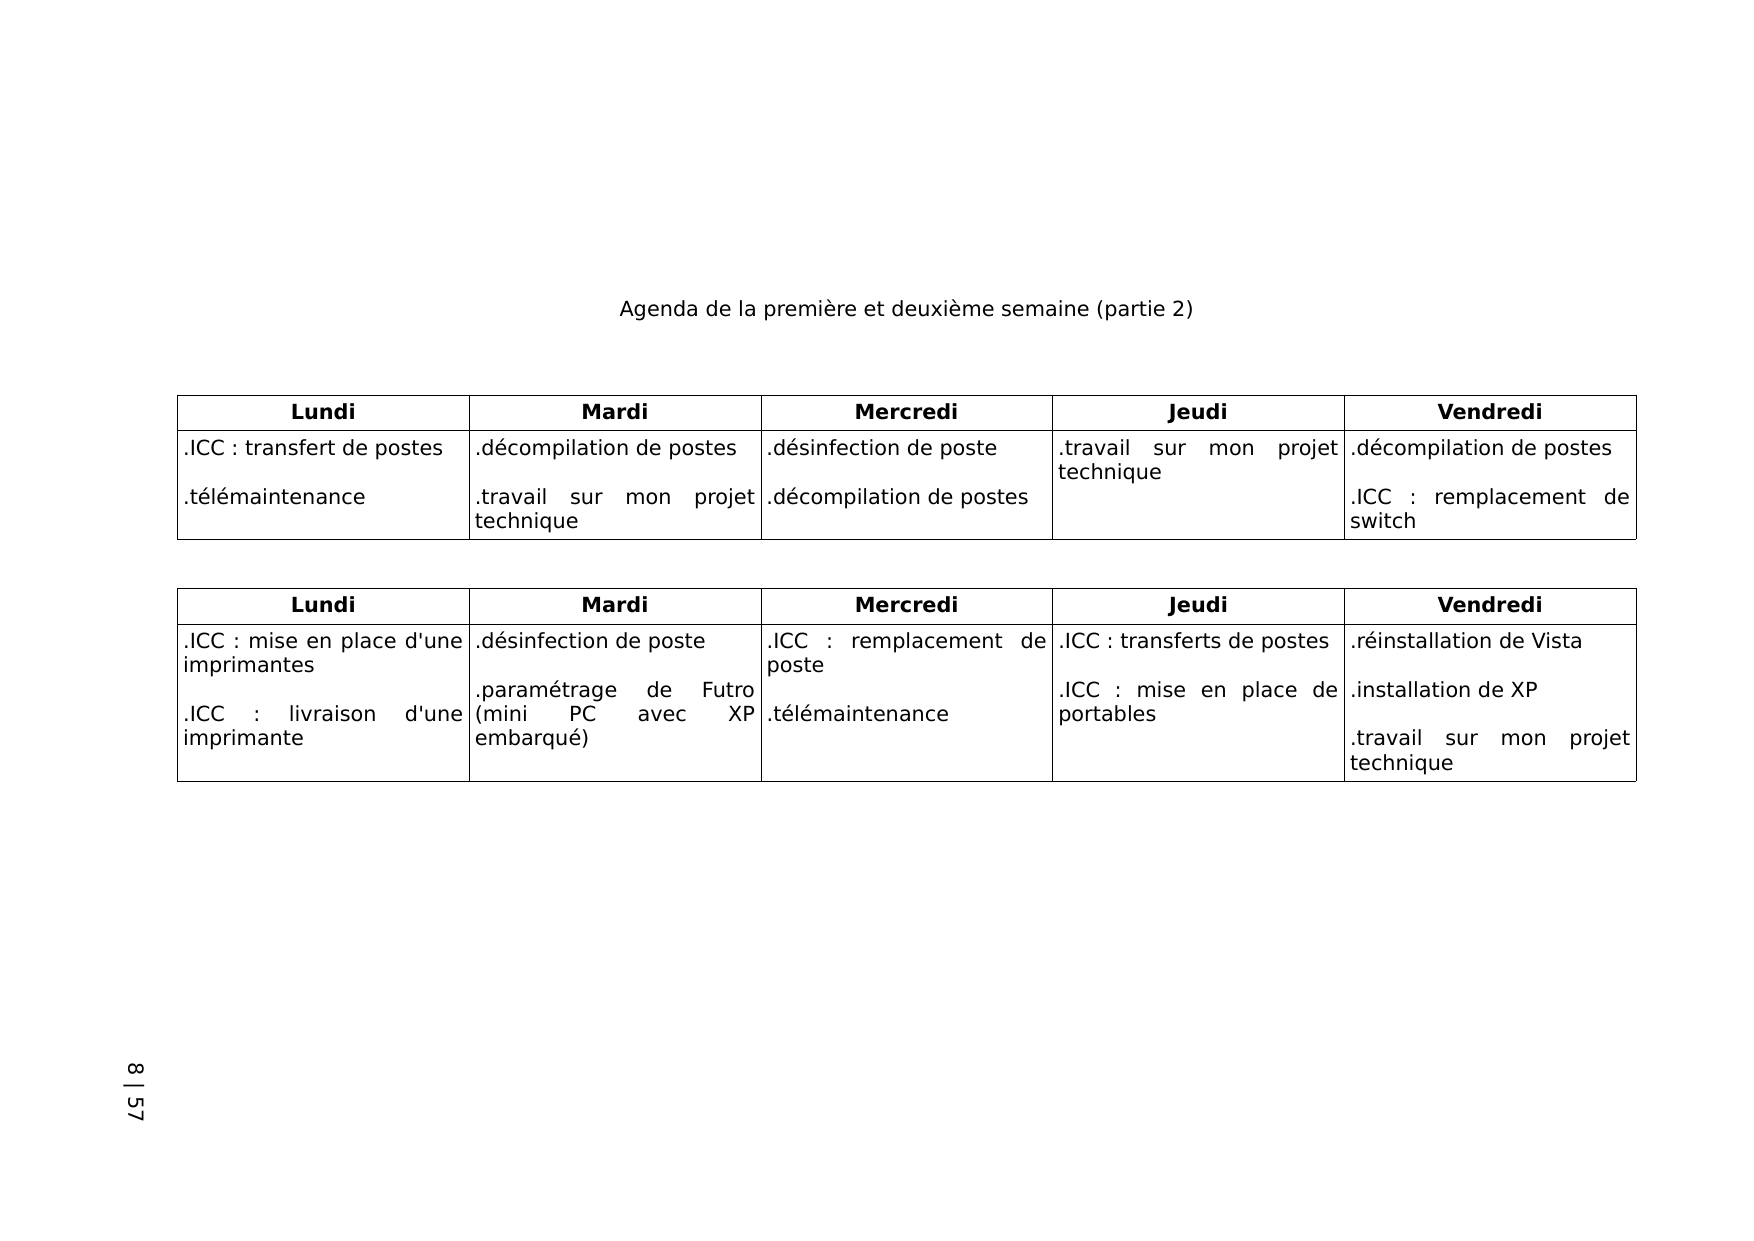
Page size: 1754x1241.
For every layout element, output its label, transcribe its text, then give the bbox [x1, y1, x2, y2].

table_cell .travail sur mon projet technique [1053, 431, 1344, 539]
table_header Jeudi [1053, 589, 1344, 623]
table_cell .réinstallation de Vista .installation de XP .travail sur mon projet technique [1345, 625, 1636, 781]
table_header Lundi [178, 396, 469, 430]
table_cell .ICC : remplacement de poste .télémaintenance [762, 625, 1052, 781]
table_header Vendredi [1345, 589, 1636, 623]
table_cell .décompilation de postes .travail sur mon projet technique [470, 431, 761, 539]
table_header Mardi [470, 589, 761, 623]
table_header Mercredi [762, 396, 1052, 430]
table_cell .ICC : transferts de postes .ICC : mise en place de portables [1053, 625, 1344, 781]
table_cell .désinfection de poste .décompilation de postes [762, 431, 1052, 539]
table_header Jeudi [1053, 396, 1344, 430]
table_cell .décompilation de postes .ICC : remplacement de switch [1345, 431, 1636, 539]
table_header Mardi [470, 396, 761, 430]
table_cell .ICC : transfert de postes .télémaintenance [178, 431, 469, 539]
table_header Vendredi [1345, 396, 1636, 430]
table_cell .ICC : mise en place d'une imprimantes .ICC : livraison d'une imprimante [178, 625, 469, 781]
table_header Mercredi [762, 589, 1052, 623]
text Agenda de la première et deuxième semaine (partie 2) [177, 297, 1636, 321]
table_header Lundi [178, 589, 469, 623]
table_cell .désinfection de poste .paramétrage de Futro (mini PC avec XP embarqué) [470, 625, 761, 781]
